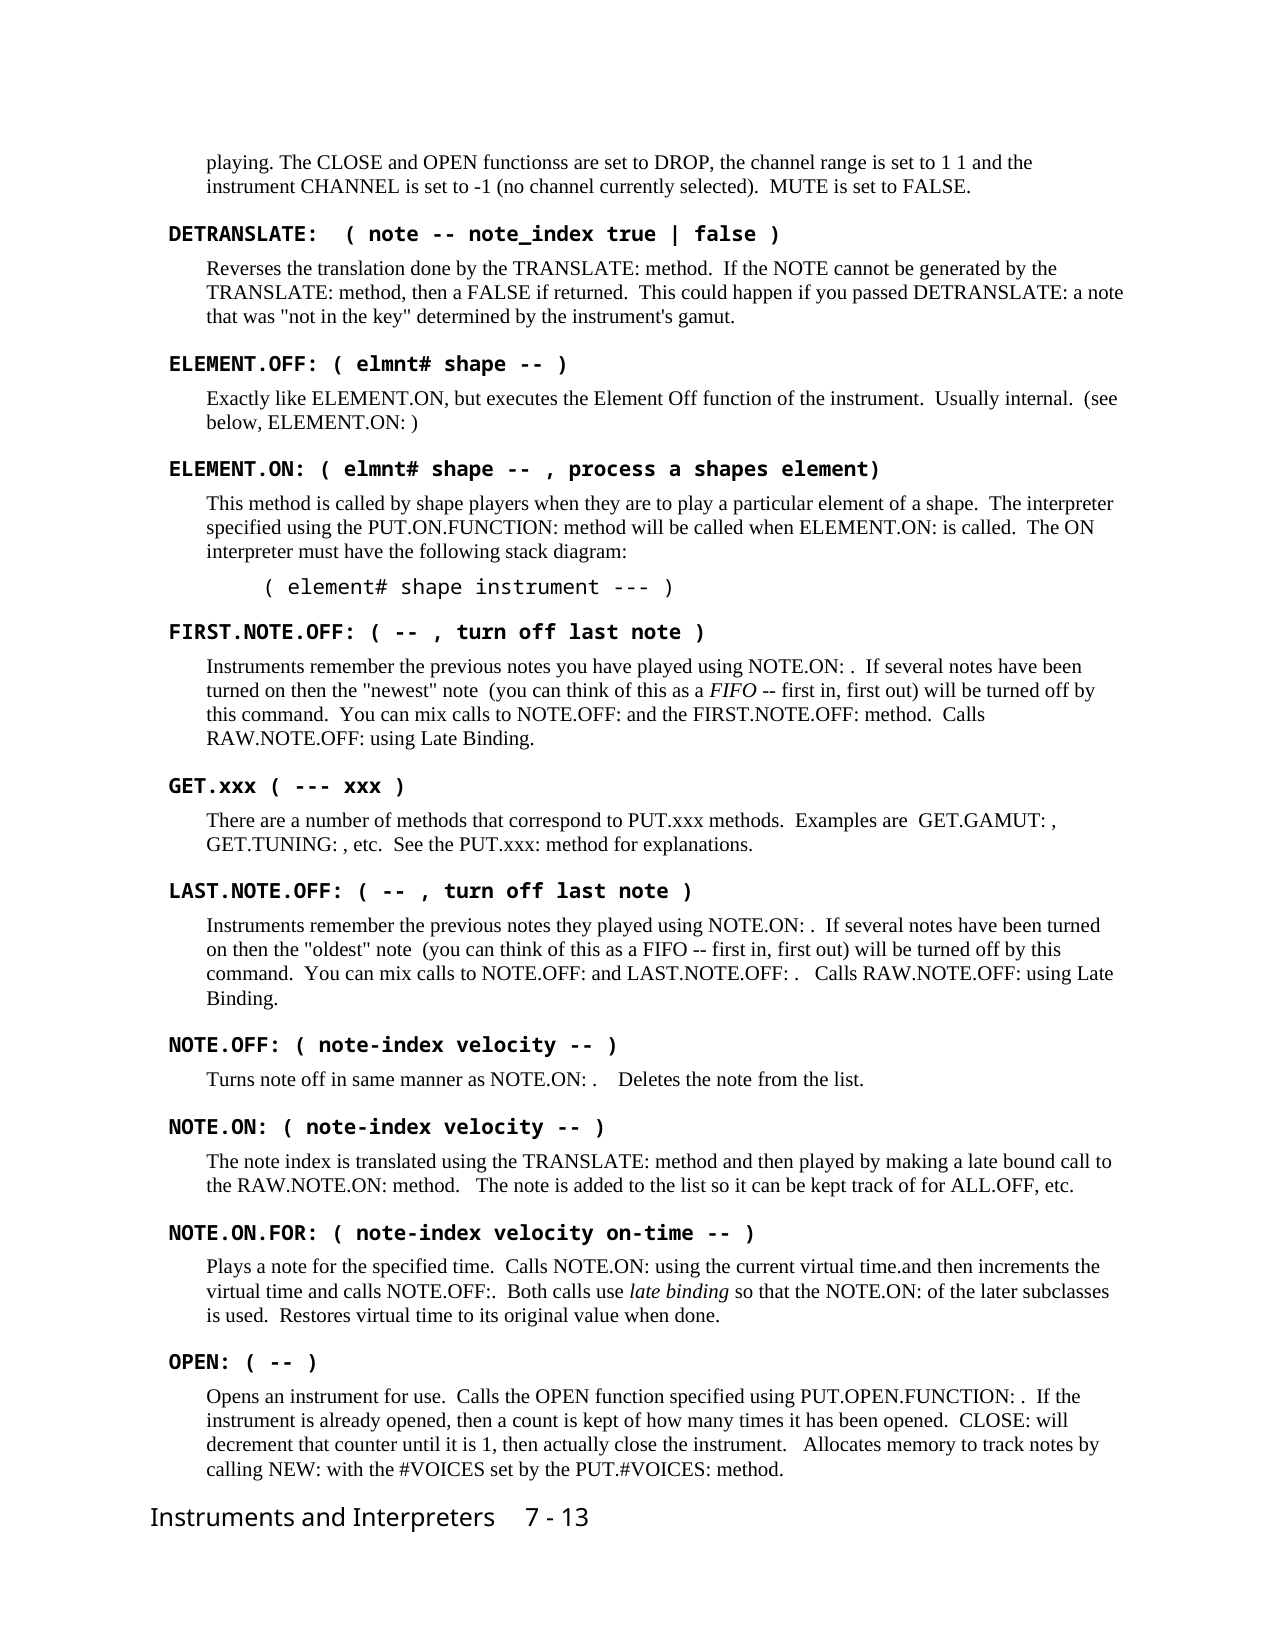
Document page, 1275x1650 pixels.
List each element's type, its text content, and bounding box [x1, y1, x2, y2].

text playing. The CLOSE and OPEN functionss are set to DROP, the channel range is set to 1 1 and the instrument CHANNEL is set to -1 (no channel currently selected). MUTE is set to FALSE. [206, 150, 1125, 198]
text Turns note off in same manner as NOTE.ON: . Deletes the note from the list. [206, 1067, 1125, 1091]
text ELEMENT.ON: ( elmnt# shape -- , process a shapes element) [169, 454, 1200, 483]
text Instruments remember the previous notes they played using NOTE.ON: . If several notes have been turned on then the "oldest" note (you can think of this as a FIFO -- first in, first out) will be turned off by this command. You can mix calls to NOTE.OFF: and LAST.NOTE.OFF: . Calls RAW.NOTE.OFF: using Late Binding. [206, 913, 1125, 1009]
text The note index is translated using the TRANSLATE: method and then played by making a late bound call to the RAW.NOTE.ON: method. The note is added to the list so it can be kept track of for ALL.OFF, etc. [206, 1149, 1125, 1197]
text ( element# shape instrument --- ) [262, 572, 1125, 600]
text Instruments remember the previous notes you have played using NOTE.ON: . If several notes have been turned on then the "newest" note (you can think of this as a FIFO -- first in, first out) will be turned off by this command. You can mix calls to NOTE.OFF: and the FIRST.NOTE.OFF: method. Calls RAW.NOTE.OFF: using Late Binding. [206, 654, 1125, 750]
text Opens an instrument for use. Calls the OPEN function specified using PUT.OPEN.FUNCTION: . If the instrument is already opened, then a count is kept of how many times it has been opened. CLOSE: will decrement that counter until it is 1, then actually close the instrument. Allocates memory to track notes by calling NEW: with the #VOICES set by the PUT.#VOICES: method. [206, 1384, 1125, 1481]
text NOTE.ON: ( note-index velocity -- ) [169, 1112, 1200, 1140]
text NOTE.ON.FOR: ( note-index velocity on-time -- ) [169, 1218, 1200, 1246]
text GET.xxx ( --- xxx ) [169, 771, 1200, 799]
text There are a number of methods that correspond to PUT.xxx methods. Examples are GET.GAMUT: , GET.TUNING: , etc. See the PUT.xxx: method for explanations. [206, 807, 1125, 856]
text Plays a note for the specified time. Calls NOTE.ON: using the current virtual time.and then increments the virtual time and calls NOTE.OFF:. Both calls use late binding so that the NOTE.ON: of the later subclasses is used. Restores virtual time to its original value when done. [206, 1254, 1125, 1327]
text DETRANSLATE: ( note -- note_index true | false ) [169, 219, 1200, 247]
text ELEMENT.OFF: ( elmnt# shape -- ) [169, 349, 1200, 377]
text This method is called by shape players when they are to play a particular element of a shape. The interpreter specified using the PUT.ON.FUNCTION: method will be called when ELEMENT.ON: is called. The ON interpreter must have the following stack diagram: [206, 491, 1125, 563]
text FIRST.NOTE.OFF: ( -- , turn off last note ) [169, 617, 1200, 645]
text Reverses the translation done by the TRANSLATE: method. If the NOTE cannot be generated by the TRANSLATE: method, then a FALSE if returned. This could happen if you passed DETRANSLATE: a note that was "not in the key" determined by the instrument's gamut. [206, 256, 1125, 328]
text NOTE.OFF: ( note-index velocity -- ) [169, 1030, 1200, 1059]
text Exactly like ELEMENT.ON, but executes the Element Off function of the instrument. Usually internal. (see below, ELEMENT.ON: ) [206, 386, 1125, 434]
text OPEN: ( -- ) [169, 1347, 1200, 1376]
text LAST.NOTE.OFF: ( -- , turn off last note ) [169, 876, 1200, 905]
